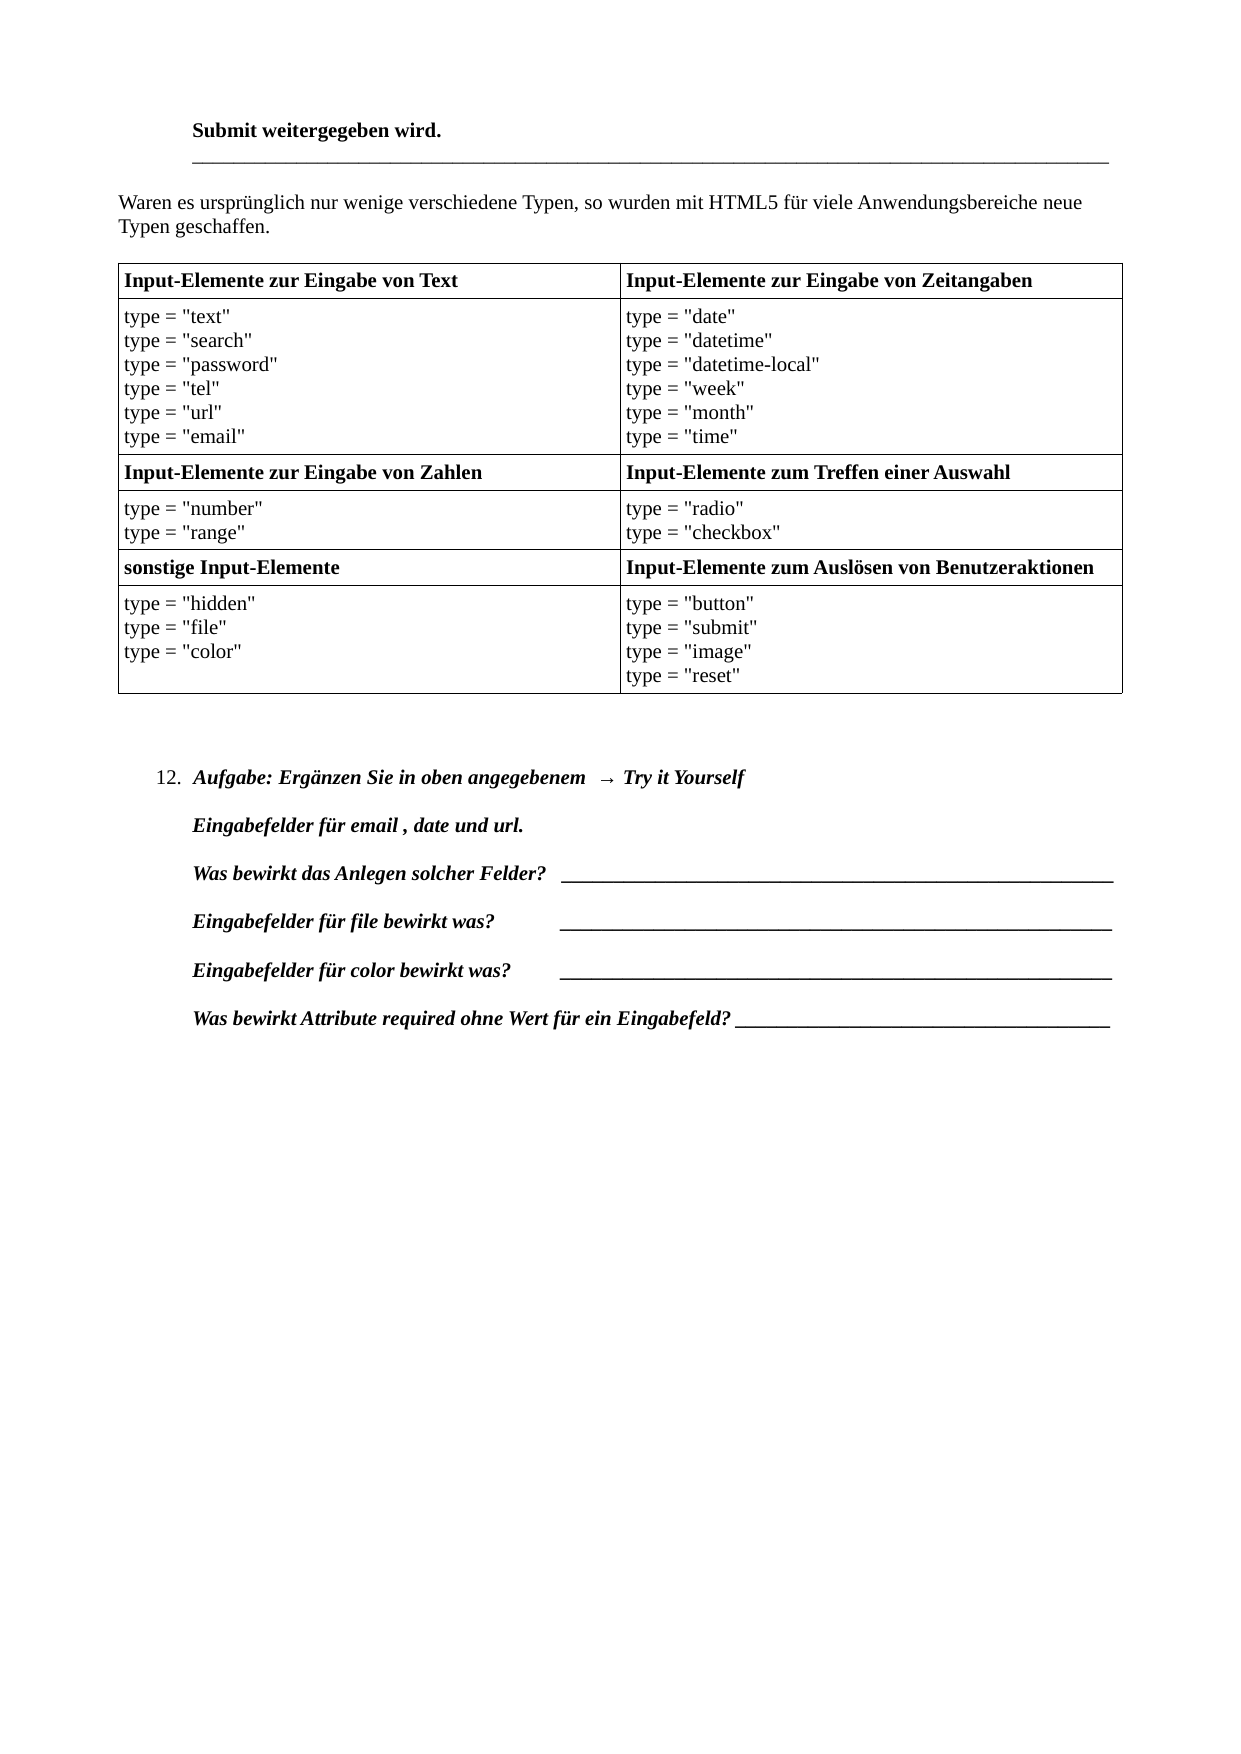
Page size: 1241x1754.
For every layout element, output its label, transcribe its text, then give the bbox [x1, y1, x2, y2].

text Submit weitergegeben wird. [118, 118, 1122, 142]
table_cell type = "hidden" type = "file" type = "color" [119, 586, 620, 693]
table_cell Input-Elemente zum Auslösen von Benutzeraktionen [621, 550, 1122, 585]
table_cell type = "number" type = "range" [119, 491, 620, 549]
table_cell type = "button" type = "submit" type = "image" type = "reset" [621, 586, 1122, 693]
list Aufgabe: Ergänzen Sie in oben angegebenem → Try it Yourself [156, 765, 1122, 789]
text Waren es ursprünglich nur wenige verschiedene Typen, so wurden mit HTML5 für viele Anwendungsbereiche neue Typen geschaffen. [118, 190, 1122, 238]
table_cell Input-Elemente zur Eingabe von Zahlen [119, 455, 620, 490]
text Eingabefelder für color bewirkt was? _____________________________________________________ [118, 958, 1122, 982]
table_cell sonstige Input-Elemente [119, 550, 620, 585]
table_header Input-Elemente zur Eingabe von Text [119, 264, 620, 298]
table_cell Input-Elemente zum Treffen einer Auswahl [621, 455, 1122, 490]
table_cell type = "date" type = "datetime" type = "datetime-local" type = "week" type = "month" type = "time" [621, 299, 1122, 454]
table_header Input-Elemente zur Eingabe von Zeitangaben [621, 264, 1122, 298]
text ________________________________________________________________________________________ [118, 142, 1122, 166]
text Was bewirkt Attribute required ohne Wert für ein Eingabefeld? ____________________________________ [118, 1006, 1122, 1030]
text Eingabefelder für email , date und url. [118, 813, 1122, 837]
text Was bewirkt das Anlegen solcher Felder? _____________________________________________________ [118, 861, 1122, 885]
text Eingabefelder für file bewirkt was? _____________________________________________________ [118, 909, 1122, 933]
table_cell type = "radio" type = "checkbox" [621, 491, 1122, 549]
table_cell type = "text" type = "search" type = "password" type = "tel" type = "url" type = "email" [119, 299, 620, 454]
